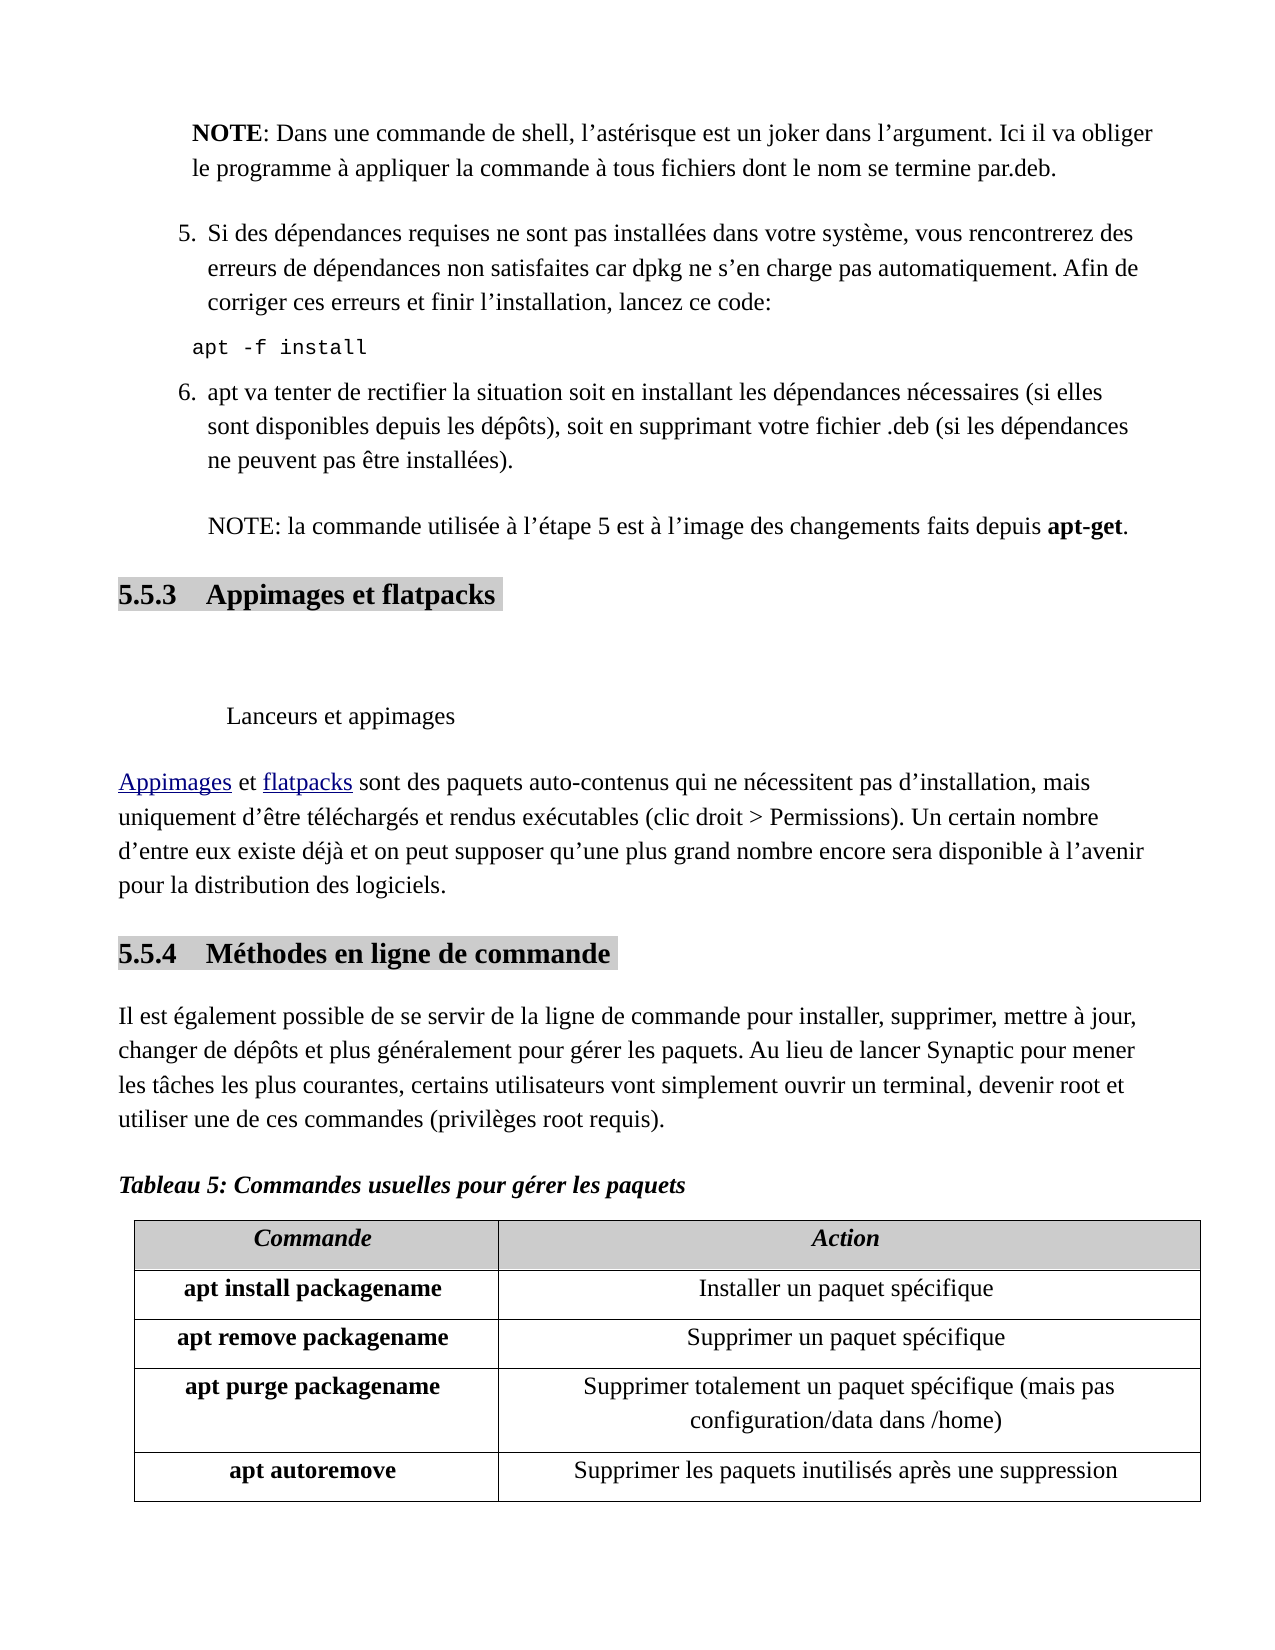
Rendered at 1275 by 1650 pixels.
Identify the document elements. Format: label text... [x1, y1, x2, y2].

text Lanceurs et appimages [118, 642, 1157, 730]
table_header Action [499, 1221, 1200, 1269]
list apt -f install [162, 337, 1157, 361]
table_cell apt autoremove [135, 1453, 498, 1501]
text Appimages et flatpacks sont des paquets auto-contenus qui ne nécessitent pas d’installation, mais uniquement d’être téléchargés et rendus exécutables (clic droit > Permissions). Un certain nombre d’entre eux existe déjà et on peut supposer qu’une plus grand nombre encore sera disponible à l’avenir pour la distribution des logiciels. [118, 767, 1157, 899]
table_header Commande [135, 1221, 498, 1269]
table_cell Supprimer un paquet spécifique [499, 1320, 1200, 1368]
table_cell Installer un paquet spécifique [499, 1271, 1200, 1319]
list NOTE: Dans une commande de shell, l’astérisque est un joker dans l’argument. Ici il va obliger le programme à appliquer la commande à tous fichiers dont le nom se termine par.deb. [162, 118, 1157, 181]
subtitle 5.5.3 Appimages et flatpacks [503, 577, 1157, 611]
table_cell apt purge packagename [135, 1369, 498, 1452]
subtitle 5.5.4 Méthodes en ligne de commande [618, 936, 1157, 970]
table_cell apt remove packagename [135, 1320, 498, 1368]
table_cell apt install packagename [135, 1271, 498, 1319]
table_cell Supprimer totalement un paquet spécifique (mais pas configuration/data dans /home) [499, 1369, 1200, 1452]
text Tableau 5: Commandes usuelles pour gérer les paquets [118, 1170, 1157, 1199]
table_cell Supprimer les paquets inutilisés après une suppression [499, 1453, 1200, 1501]
list Si des dépendances requises ne sont pas installées dans votre système, vous rencontrerez des erreurs de dépendances non satisfaites car dpkg ne s’en charge pas automatiquement. Afin de corriger ces erreurs et finir l’installation, lancez ce code: [178, 218, 1141, 316]
list apt va tenter de rectifier la situation soit en installant les dépendances nécessaires (si elles sont disponibles depuis les dépôts), soit en supprimant votre fichier .deb (si les dépendances ne peuvent pas être installées). [178, 377, 1141, 474]
text Il est également possible de se servir de la ligne de commande pour installer, supprimer, mettre à jour, changer de dépôts et plus généralement pour gérer les paquets. Au lieu de lancer Synaptic pour mener les tâches les plus courantes, certains utilisateurs vont simplement ouvrir un terminal, devenir root et utiliser une de ces commandes (privilèges root requis). [118, 1001, 1157, 1133]
text NOTE: la commande utilisée à l’étape 5 est à l’image des changements faits depuis apt-get. [134, 511, 1141, 540]
